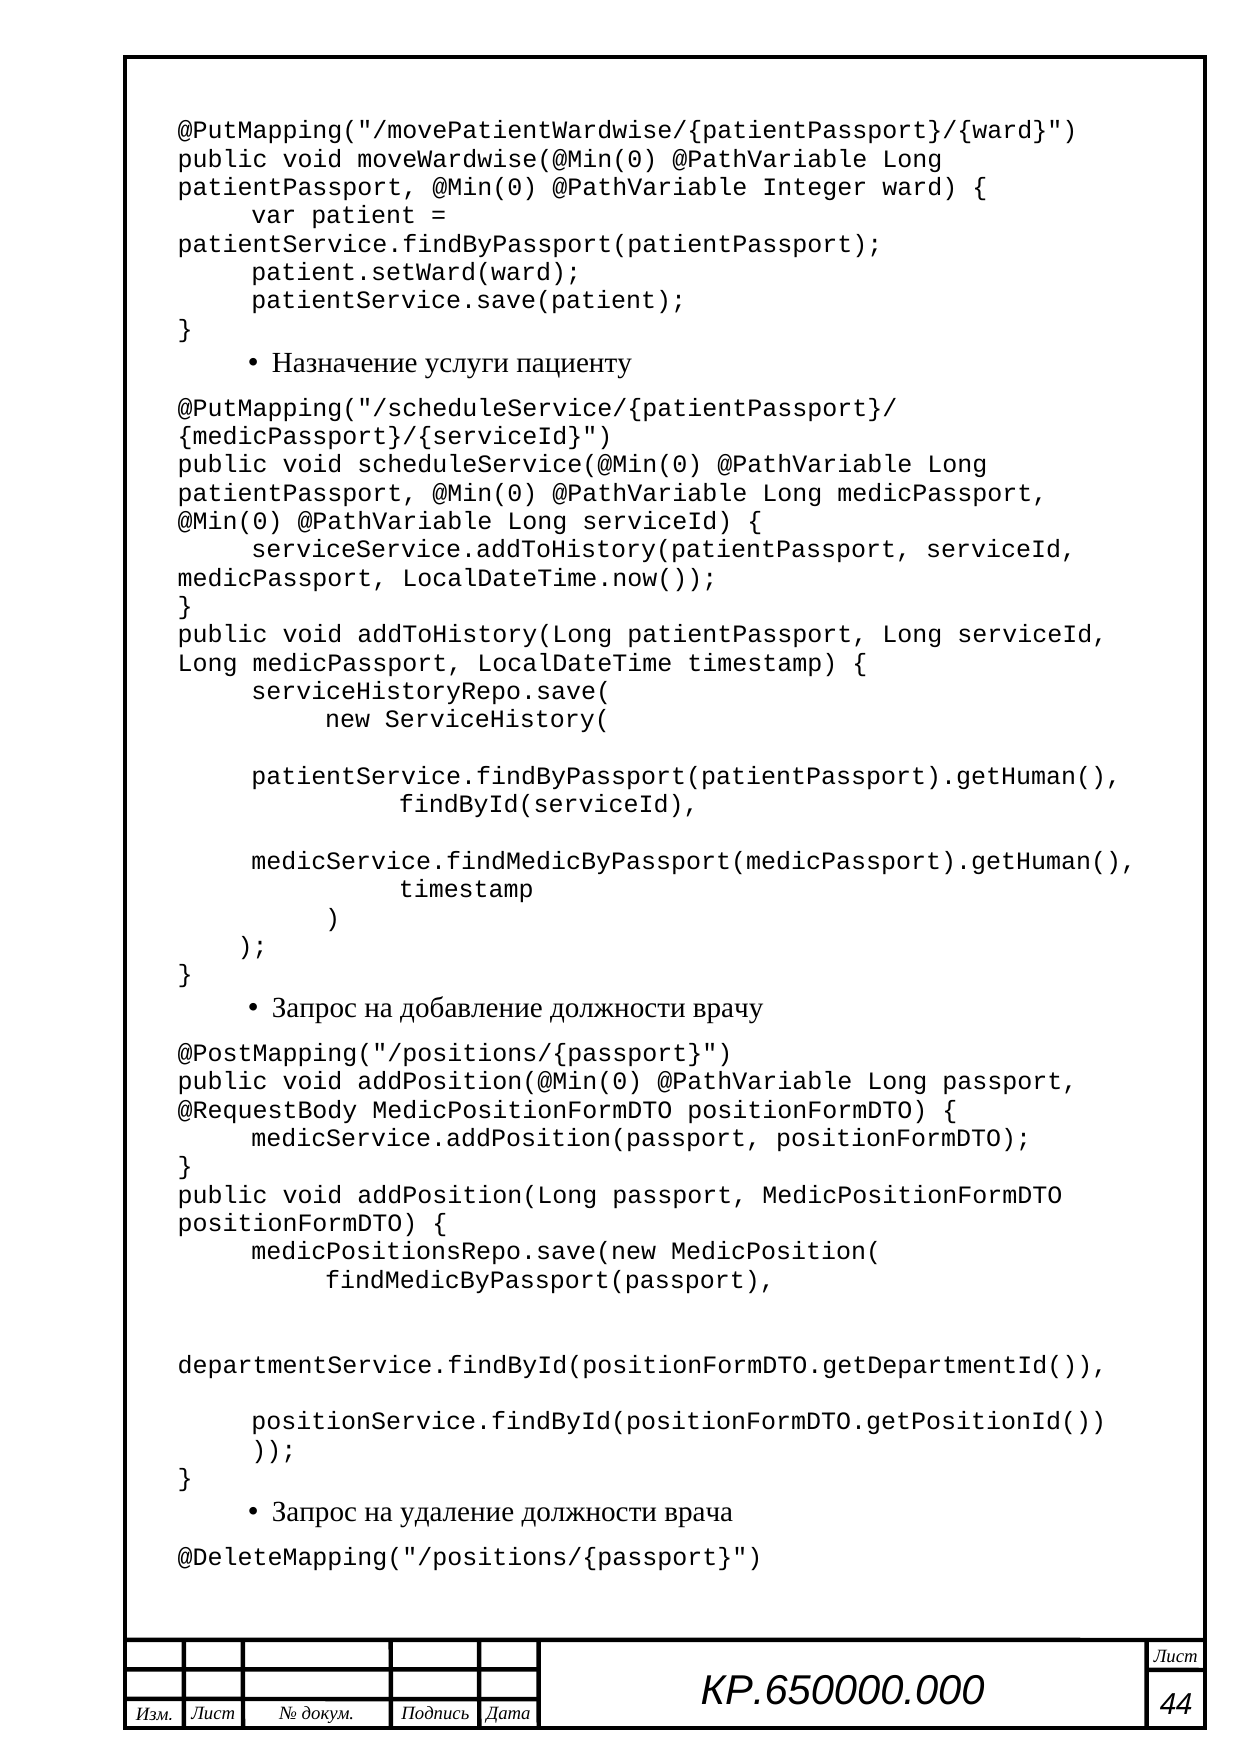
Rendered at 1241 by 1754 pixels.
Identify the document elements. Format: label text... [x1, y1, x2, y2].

text new ServiceHistory( [177, 707, 1152, 735]
text public void addToHistory(Long patientPassport, Long serviceId, Long medicPassport, LocalDateTime timestamp) { [177, 622, 1152, 678]
list Назначение услуги пациенту [248, 345, 1152, 378]
text findMedicByPassport(passport), [177, 1267, 1152, 1296]
list Запрос на добавление должности врачу [248, 990, 1152, 1024]
text medicService.findMedicByPassport(medicPassport).getHuman(), [177, 820, 1152, 877]
text public void scheduleService(@Min(0) @PathVariable Long patientPassport, @Min(0) @PathVariable Long medicPassport, @Min(0) @PathVariable Long serviceId) { [177, 452, 1152, 537]
text positionService.findById(positionFormDTO.getPositionId()) [177, 1381, 1152, 1437]
text public void addPosition(Long passport, MedicPositionFormDTO positionFormDTO) { [177, 1182, 1152, 1239]
text } [177, 1154, 1152, 1182]
text } [177, 962, 1152, 990]
text public void addPosition(@Min(0) @PathVariable Long passport, @RequestBody MedicPositionFormDTO positionFormDTO) { [177, 1069, 1152, 1126]
text @PutMapping("/scheduleService/{patientPassport}/{medicPassport}/{serviceId}") [177, 395, 1152, 452]
text } [177, 593, 1152, 622]
text findById(serviceId), [177, 792, 1152, 820]
text patient.setWard(ward); [177, 260, 1152, 288]
text medicService.addPosition(passport, positionFormDTO); [177, 1126, 1152, 1154]
text timestamp [177, 877, 1152, 905]
text ) [177, 905, 1152, 933]
text departmentService.findById(positionFormDTO.getDepartmentId()), [177, 1296, 1152, 1381]
text serviceService.addToHistory(patientPassport, serviceId, medicPassport, LocalDateTime.now()); [177, 537, 1152, 593]
text @PutMapping("/movePatientWardwise/{patientPassport}/{ward}") [177, 118, 1152, 146]
text } [177, 316, 1152, 345]
text @PostMapping("/positions/{passport}") [177, 1041, 1152, 1069]
text patientService.save(patient); [177, 288, 1152, 316]
text @DeleteMapping("/positions/{passport}") [177, 1544, 1152, 1573]
list Запрос на удаление должности врача [248, 1494, 1152, 1528]
text var patient = patientService.findByPassport(patientPassport); [177, 203, 1152, 260]
text } [177, 1466, 1152, 1494]
text ); [177, 933, 1152, 962]
text )); [177, 1437, 1152, 1466]
text medicPositionsRepo.save(new MedicPosition( [177, 1239, 1152, 1267]
text serviceHistoryRepo.save( [177, 678, 1152, 707]
text patientService.findByPassport(patientPassport).getHuman(), [177, 735, 1152, 792]
text public void moveWardwise(@Min(0) @PathVariable Long patientPassport, @Min(0) @PathVariable Integer ward) { [177, 146, 1152, 203]
